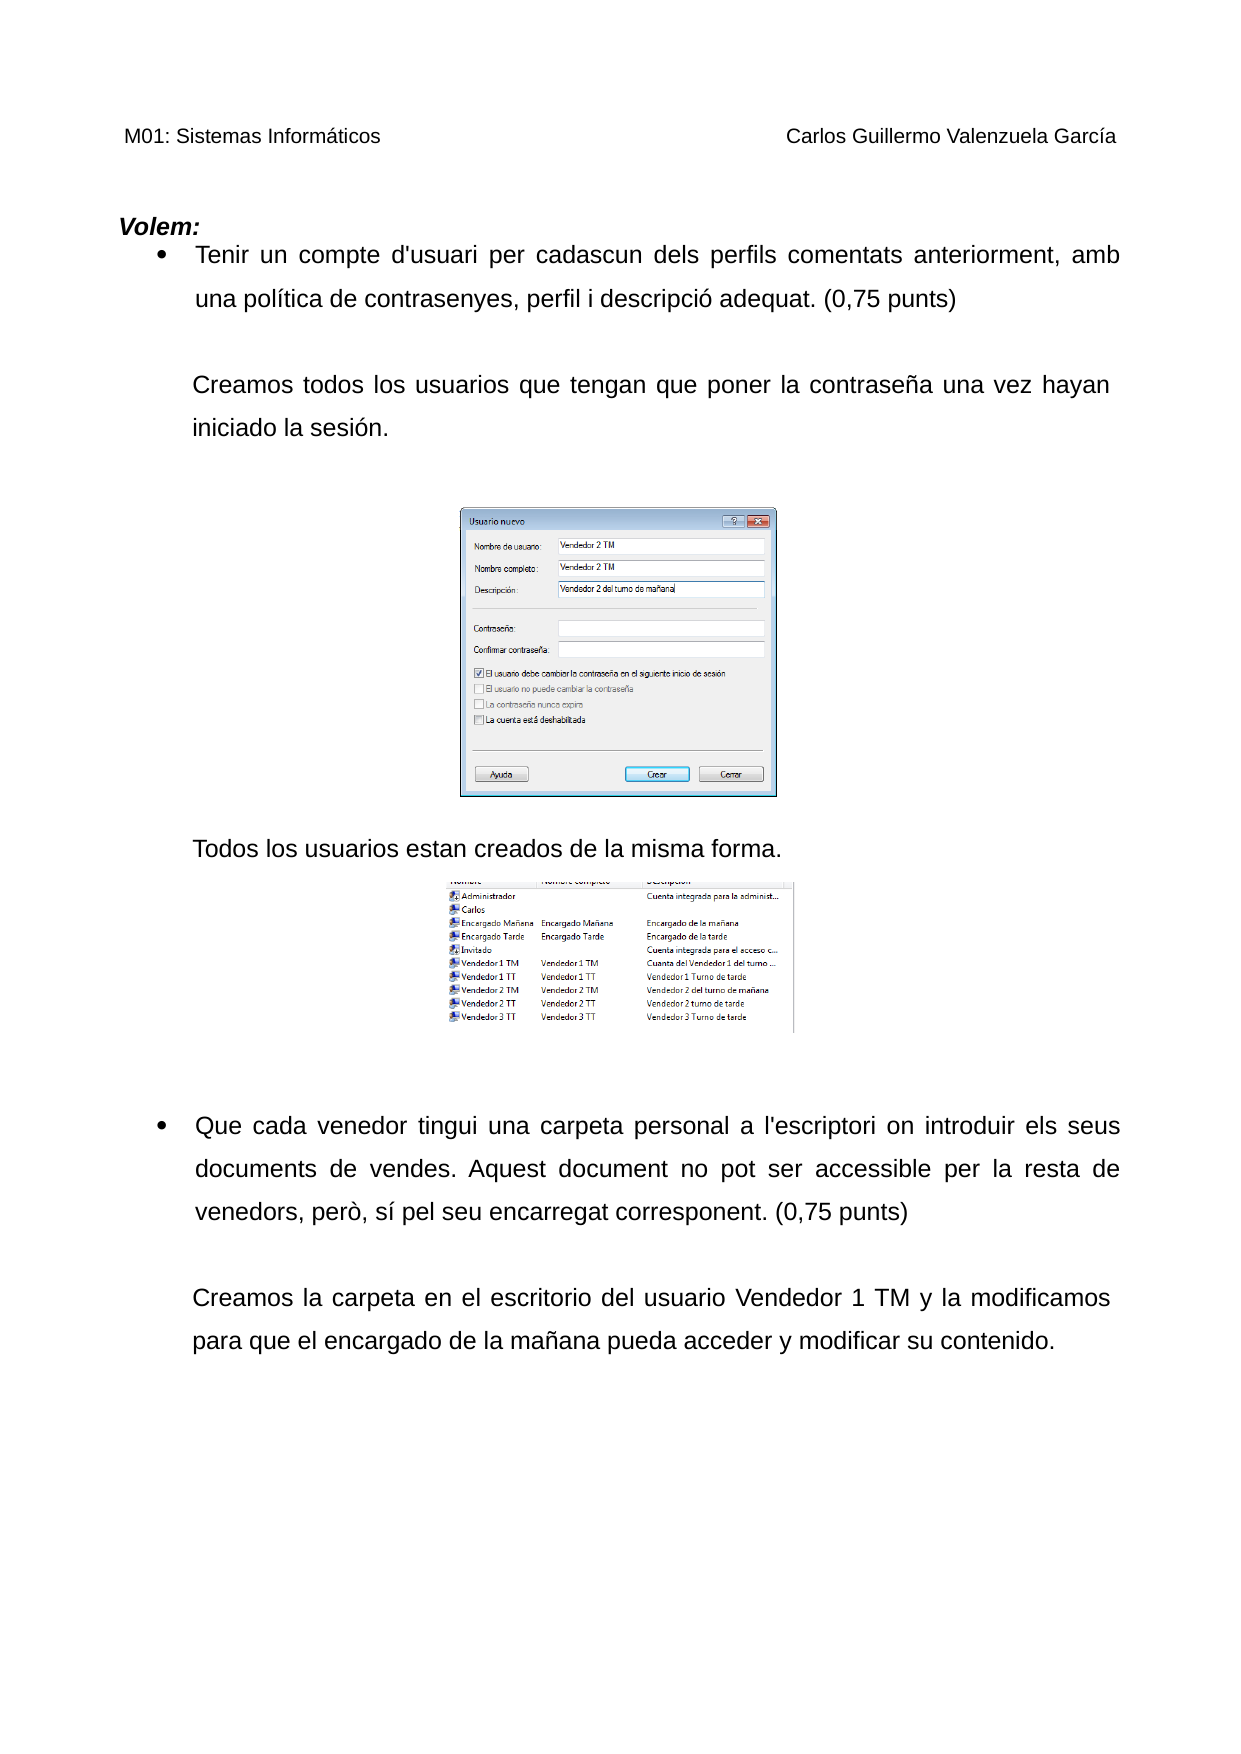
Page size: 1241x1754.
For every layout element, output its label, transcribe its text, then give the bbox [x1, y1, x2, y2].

text Volem: [118, 212, 1122, 241]
table_header [118, 877, 1122, 1067]
text Todos los usuarios estan creados de la misma forma. [118, 834, 1122, 863]
picture [445, 882, 795, 1033]
picture [459, 505, 781, 800]
table_header [118, 499, 1122, 834]
list Que cada venedor tingui una carpeta personal a l'escriptori on introduir els seus documents de vendes. Aquest document no pot ser accessible per la resta de venedors, però, sí pel seu encarregat corresponent. (0,75 punts) [157, 1111, 1122, 1226]
list Tenir un compte d'usuari per cadascun dels perfils comentats anteriorment, amb una política de contrasenyes, perfil i descripció adequat. (0,75 punts) [157, 241, 1122, 312]
text Creamos la carpeta en el escritorio del usuario Vendedor 1 TM y la modificamos para que el encargado de la mañana pueda acceder y modificar su contenido. [118, 1283, 1122, 1355]
text Creamos todos los usuarios que tengan que poner la contraseña una vez hayan iniciado la sesión. [118, 370, 1122, 442]
